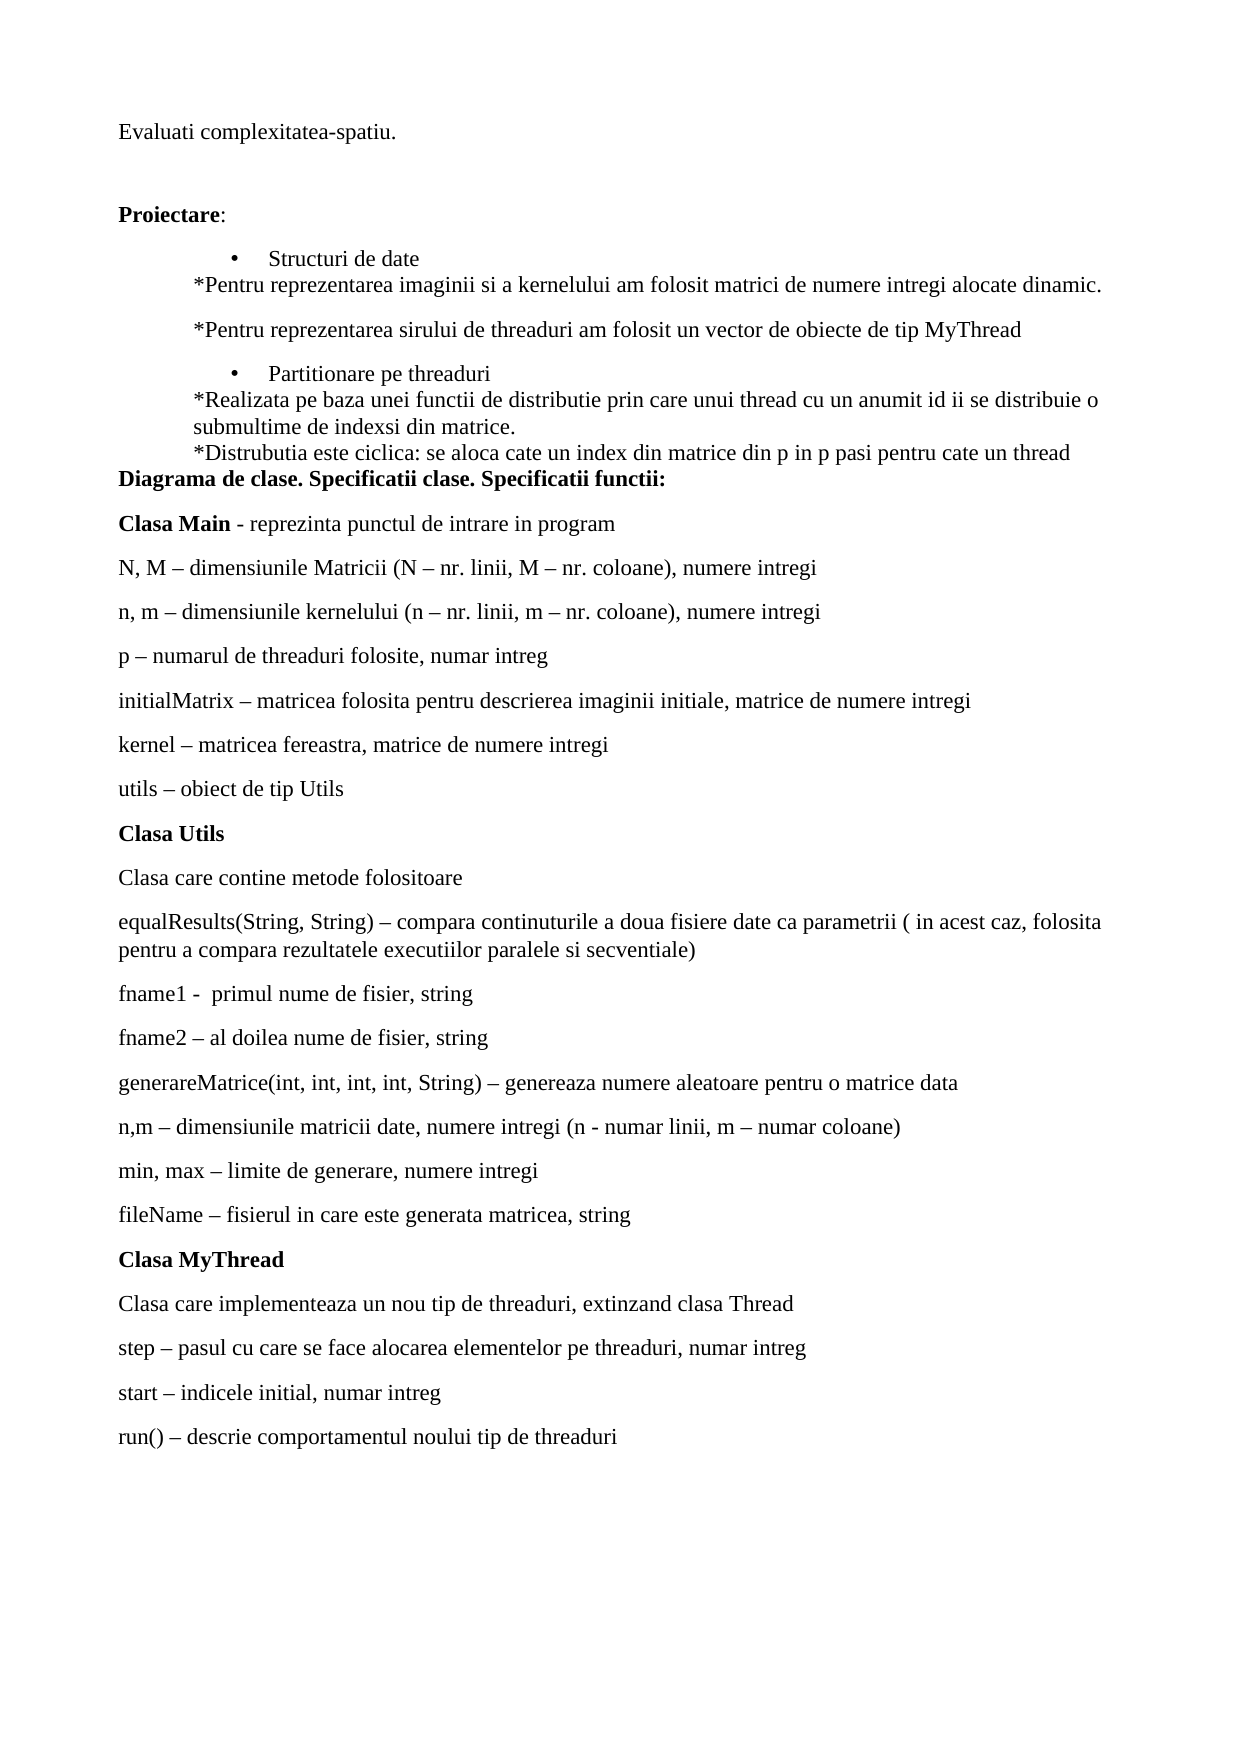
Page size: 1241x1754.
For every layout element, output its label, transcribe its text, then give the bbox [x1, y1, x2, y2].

text Clasa MyThread [118, 1246, 1122, 1272]
text Clasa Main - reprezinta punctul de intrare in program [118, 510, 1122, 536]
text generareMatrice(int, int, int, int, String) – genereaza numere aleatoare pentru o matrice data [118, 1069, 1122, 1095]
text *Distrubutia este ciclica: se aloca cate un index din matrice din p in p pasi pentru cate un thread [193, 439, 1122, 466]
text initialMatrix – matricea folosita pentru descrierea imaginii initiale, matrice de numere intregi [118, 687, 1122, 713]
text *Pentru reprezentarea imaginii si a kernelului am folosit matrici de numere intregi alocate dinamic. [193, 272, 1122, 298]
text kernel – matricea fereastra, matrice de numere intregi [118, 731, 1122, 757]
text n, m – dimensiunile kernelului (n – nr. linii, m – nr. coloane), numere intregi [118, 598, 1122, 625]
text step – pasul cu care se face alocarea elementelor pe threaduri, numar intreg [118, 1334, 1122, 1361]
list Structuri de date [231, 245, 1122, 272]
text Diagrama de clase. Specificatii clase. Specificatii functii: [118, 466, 1122, 492]
text Clasa care contine metode folositoare [118, 864, 1122, 890]
text Clasa care implementeaza un nou tip de threaduri, extinzand clasa Thread [118, 1290, 1122, 1316]
text run() – descrie comportamentul noului tip de threaduri [118, 1423, 1122, 1449]
text equalResults(String, String) – compara continuturile a doua fisiere date ca parametrii ( in acest caz, folosita pentru a compara rezultatele executiilor paralele si secventiale) [118, 908, 1122, 962]
text min, max – limite de generare, numere intregi [118, 1157, 1122, 1183]
text n,m – dimensiunile matricii date, numere intregi (n - numar linii, m – numar coloane) [118, 1113, 1122, 1139]
text Proiectare: [118, 201, 1122, 227]
text utils – obiect de tip Utils [118, 775, 1122, 802]
text Clasa Utils [118, 820, 1122, 846]
text start – indicele initial, numar intreg [118, 1378, 1122, 1405]
text *Pentru reprezentarea sirului de threaduri am folosit un vector de obiecte de tip MyThread [193, 316, 1122, 342]
text p – numarul de threaduri folosite, numar intreg [118, 643, 1122, 669]
text fileName – fisierul in care este generata matricea, string [118, 1201, 1122, 1228]
text Evaluati complexitatea-spatiu. [118, 118, 1122, 144]
text fname2 – al doilea nume de fisier, string [118, 1024, 1122, 1051]
text fname1 - primul nume de fisier, string [118, 980, 1122, 1006]
text *Realizata pe baza unei functii de distributie prin care unui thread cu un anumit id ii se distribuie o submultime de indexsi din matrice. [193, 386, 1122, 439]
list Partitionare pe threaduri [231, 360, 1122, 386]
text N, M – dimensiunile Matricii (N – nr. linii, M – nr. coloane), numere intregi [118, 554, 1122, 580]
